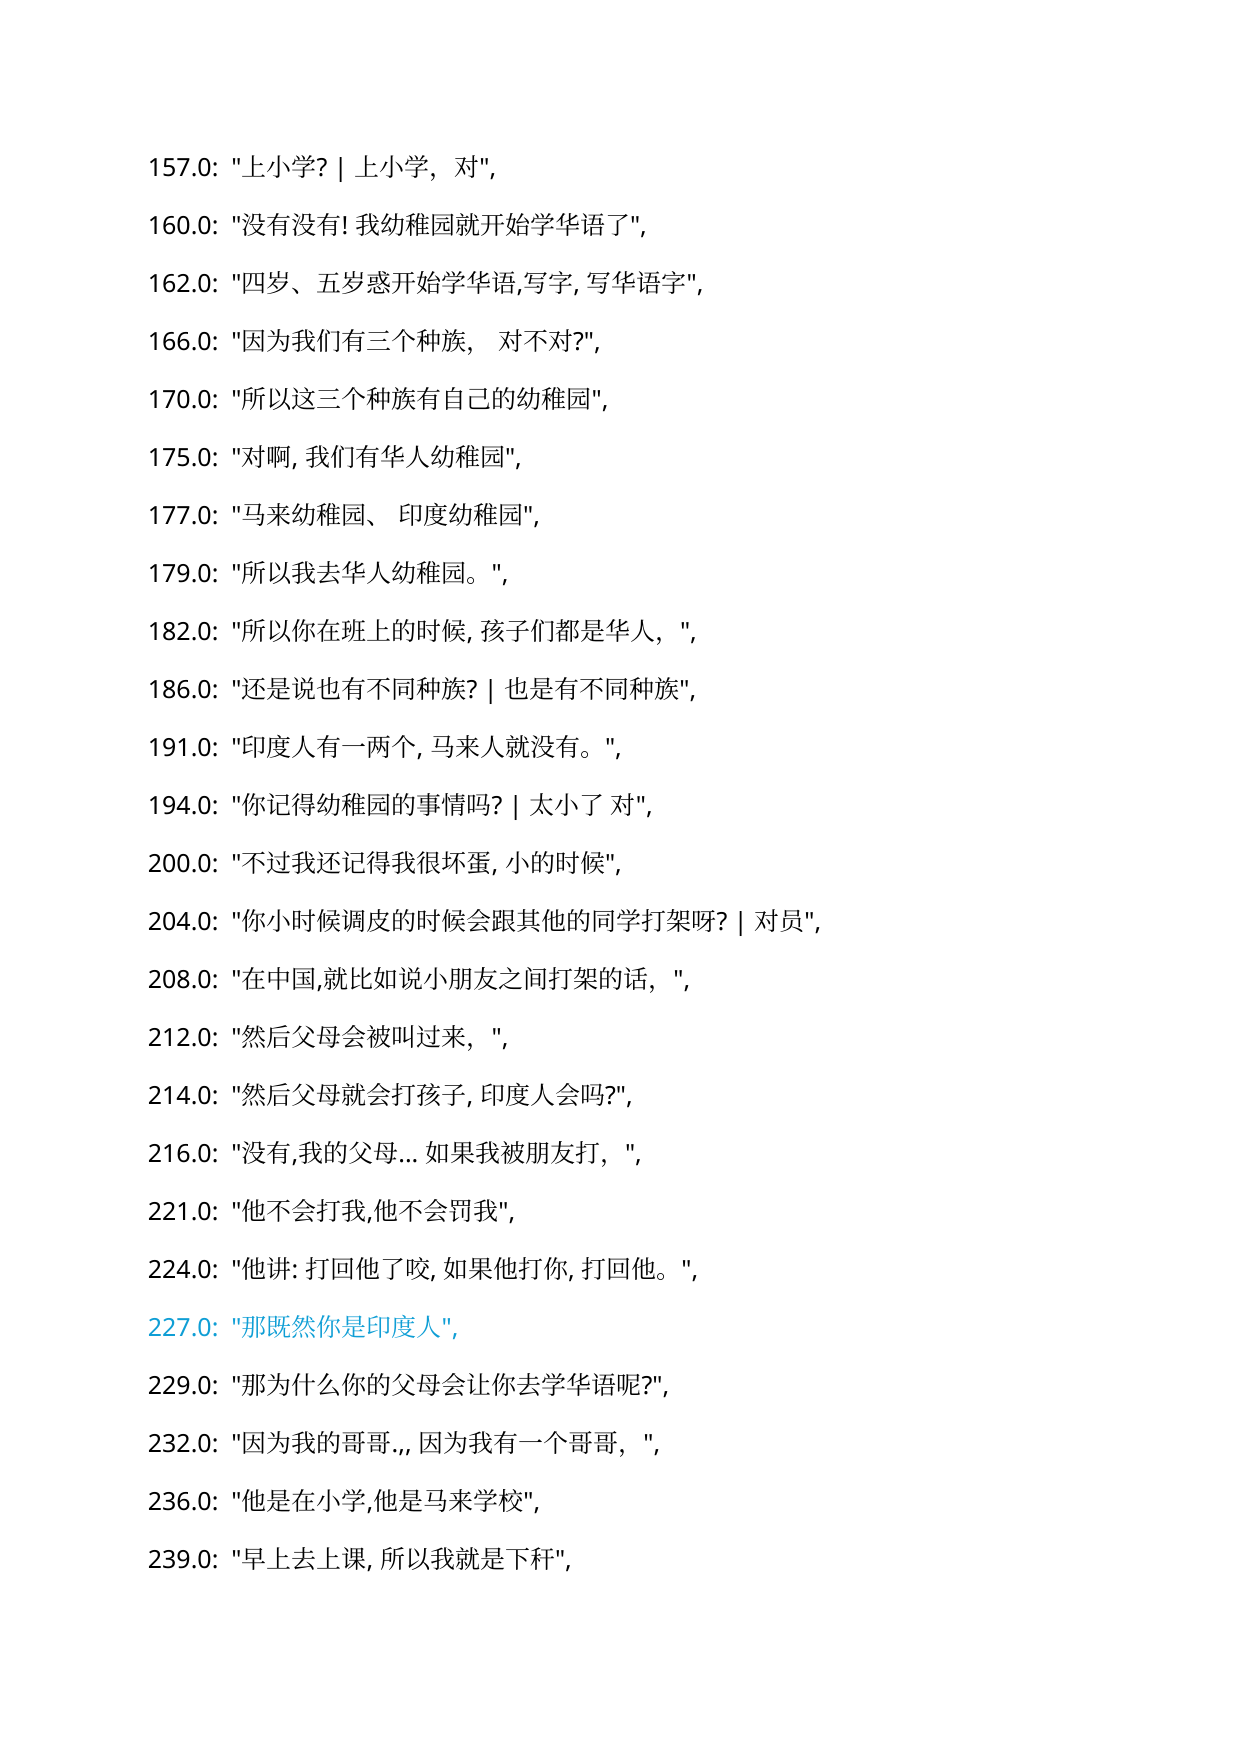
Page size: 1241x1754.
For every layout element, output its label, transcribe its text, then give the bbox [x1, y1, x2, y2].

text 239.0: "早上去上课, 所以我就是下秆", [148, 1540, 1093, 1576]
text 160.0: "没有没有! 我幼稚园就开始学华语了", [148, 206, 1093, 242]
text 221.0: "他不会打我,他不会罚我", [148, 1192, 1093, 1228]
text 179.0: "所以我去华人幼稚园。", [148, 554, 1093, 590]
text 157.0: "上小学? | 上小学，对", [148, 148, 1093, 184]
text 162.0: "四岁、五岁惑开始学华语,写字, 写华语字", [148, 264, 1093, 300]
text 214.0: "然后父母就会打孩子, 印度人会吗?", [148, 1076, 1093, 1112]
text 186.0: "还是说也有不同种族? | 也是有不同种族", [148, 670, 1093, 706]
text 177.0: "马来幼稚园、 印度幼稚园", [148, 496, 1093, 532]
text 175.0: "对啊, 我们有华人幼稚园", [148, 438, 1093, 474]
text 208.0: "在中国,就比如说小朋友之间打架的话，", [148, 960, 1093, 996]
text 191.0: "印度人有一两个, 马来人就没有。", [148, 728, 1093, 764]
text 232.0: "因为我的哥哥.,, 因为我有一个哥哥，", [148, 1424, 1093, 1460]
text 194.0: "你记得幼稚园的事情吗? | 太小了 对", [148, 786, 1093, 822]
text 170.0: "所以这三个种族有自己的幼稚园", [148, 380, 1093, 416]
text 229.0: "那为什么你的父母会让你去学华语呢?", [148, 1366, 1093, 1402]
text 204.0: "你小时候调皮的时候会跟其他的同学打架呀? | 对员", [148, 902, 1093, 938]
text 212.0: "然后父母会被叫过来，", [148, 1018, 1093, 1054]
text 236.0: "他是在小学,他是马来学校", [148, 1482, 1093, 1518]
text 200.0: "不过我还记得我很坏蛋, 小的时候", [148, 844, 1093, 880]
text 224.0: "他讲: 打回他了咬, 如果他打你, 打回他。", [148, 1250, 1093, 1286]
text 182.0: "所以你在班上的时候, 孩子们都是华人，", [148, 612, 1093, 648]
text 166.0: "因为我们有三个种族， 对不对?", [148, 322, 1093, 358]
text 227.0: "那既然你是印度人", [148, 1308, 1093, 1344]
text 216.0: "没有,我的父母... 如果我被朋友打，", [148, 1134, 1093, 1170]
